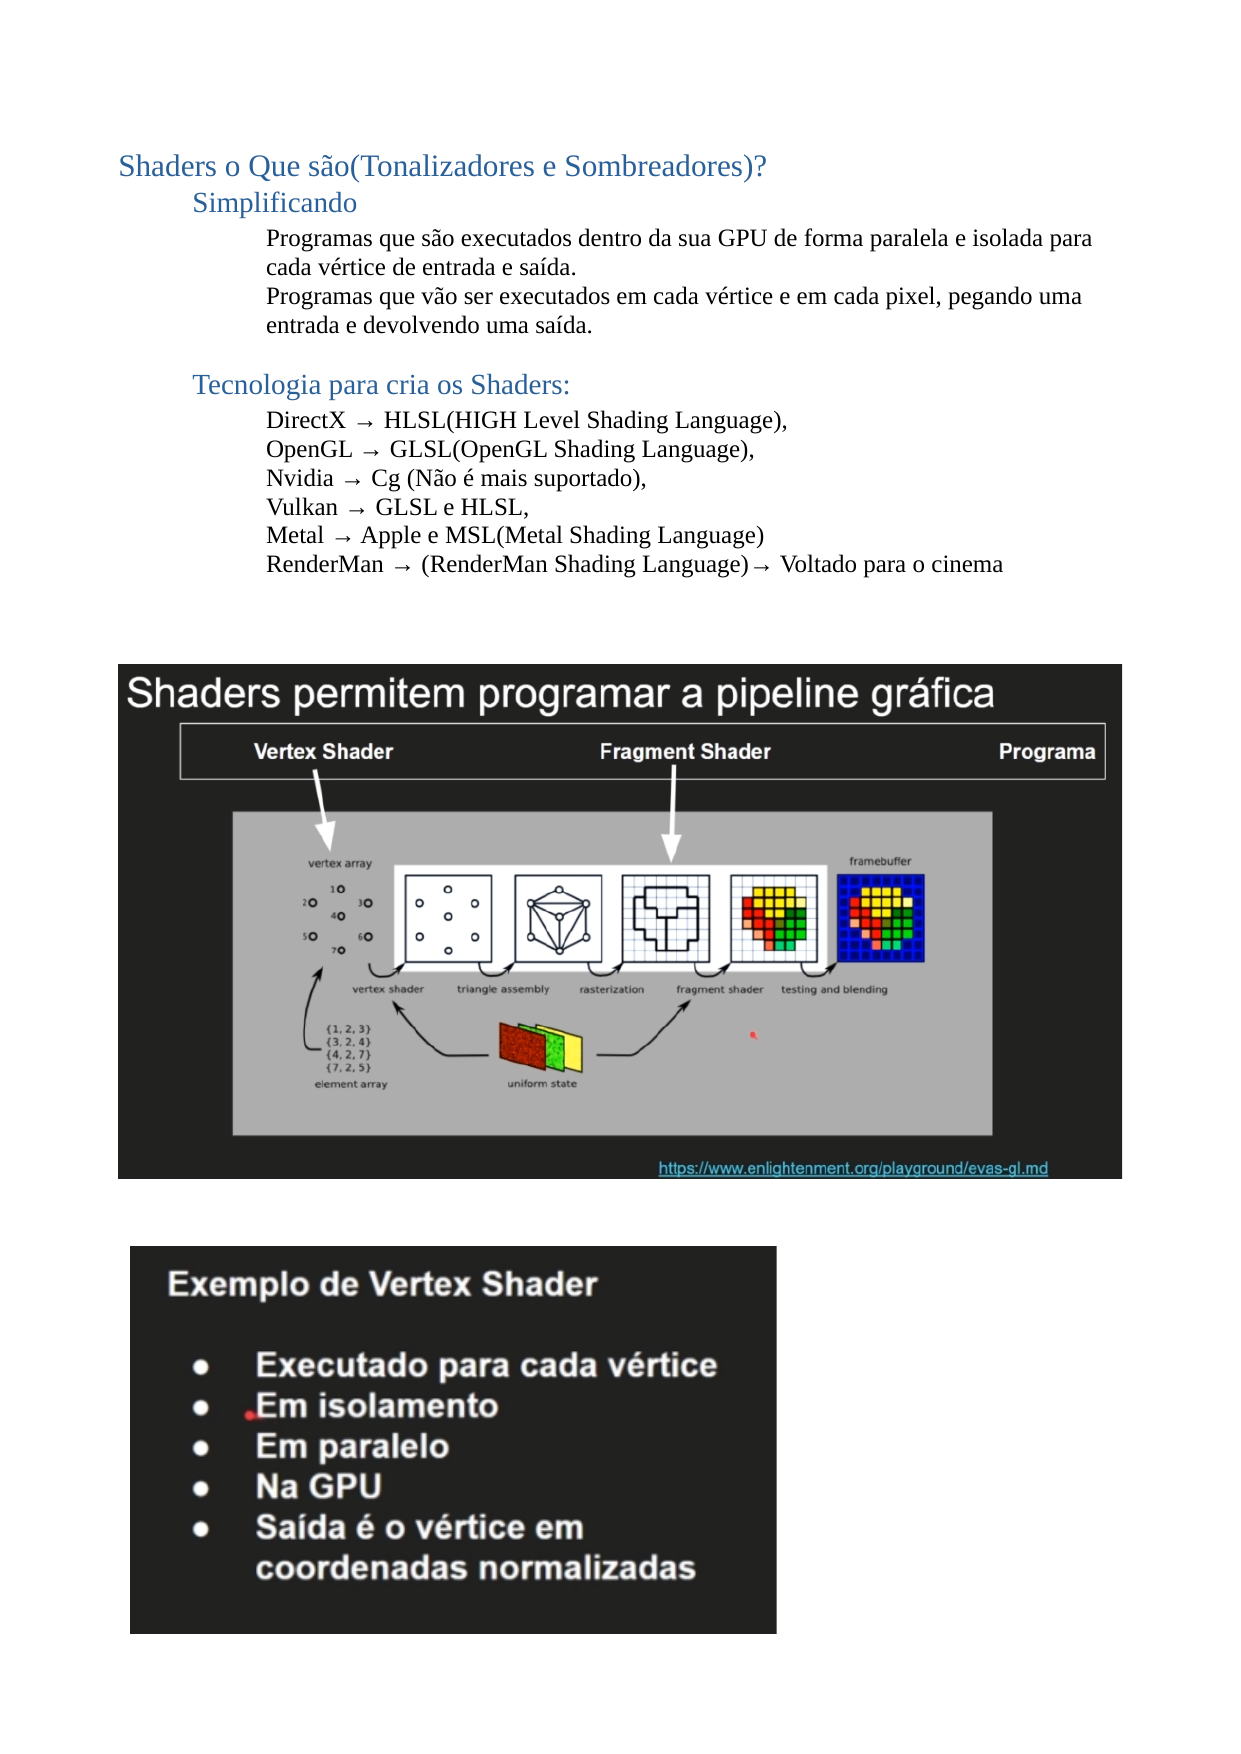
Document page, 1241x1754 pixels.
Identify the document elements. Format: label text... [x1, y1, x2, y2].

text OpenGL → GLSL(OpenGL Shading Language), [118, 434, 1122, 463]
text Vulkan → GLSL e HLSL, [118, 492, 1122, 521]
picture [130, 1246, 777, 1634]
text Metal → Apple e MSL(Metal Shading Language) [118, 521, 1122, 549]
picture [118, 664, 1123, 1179]
text Nvidia → Cg (Não é mais suportado), [118, 463, 1122, 492]
text DirectX → HLSL(HIGH Level Shading Language), [118, 401, 1122, 434]
text RenderMan → (RenderMan Shading Language)→ Voltado para o cinema [118, 549, 1122, 578]
text Shaders o Que são(Tonalizadores e Sombreadores)? [118, 147, 1122, 183]
text Tecnologia para cria os Shaders: [118, 367, 1122, 401]
text Programas que são executados dentro da sua GPU de forma paralela e isolada para cada vértice de entrada e saída. [118, 219, 1122, 281]
text Simplificando [118, 183, 1122, 219]
text Programas que vão ser executados em cada vértice e em cada pixel, pegando uma entrada e devolvendo uma saída. [118, 281, 1122, 338]
